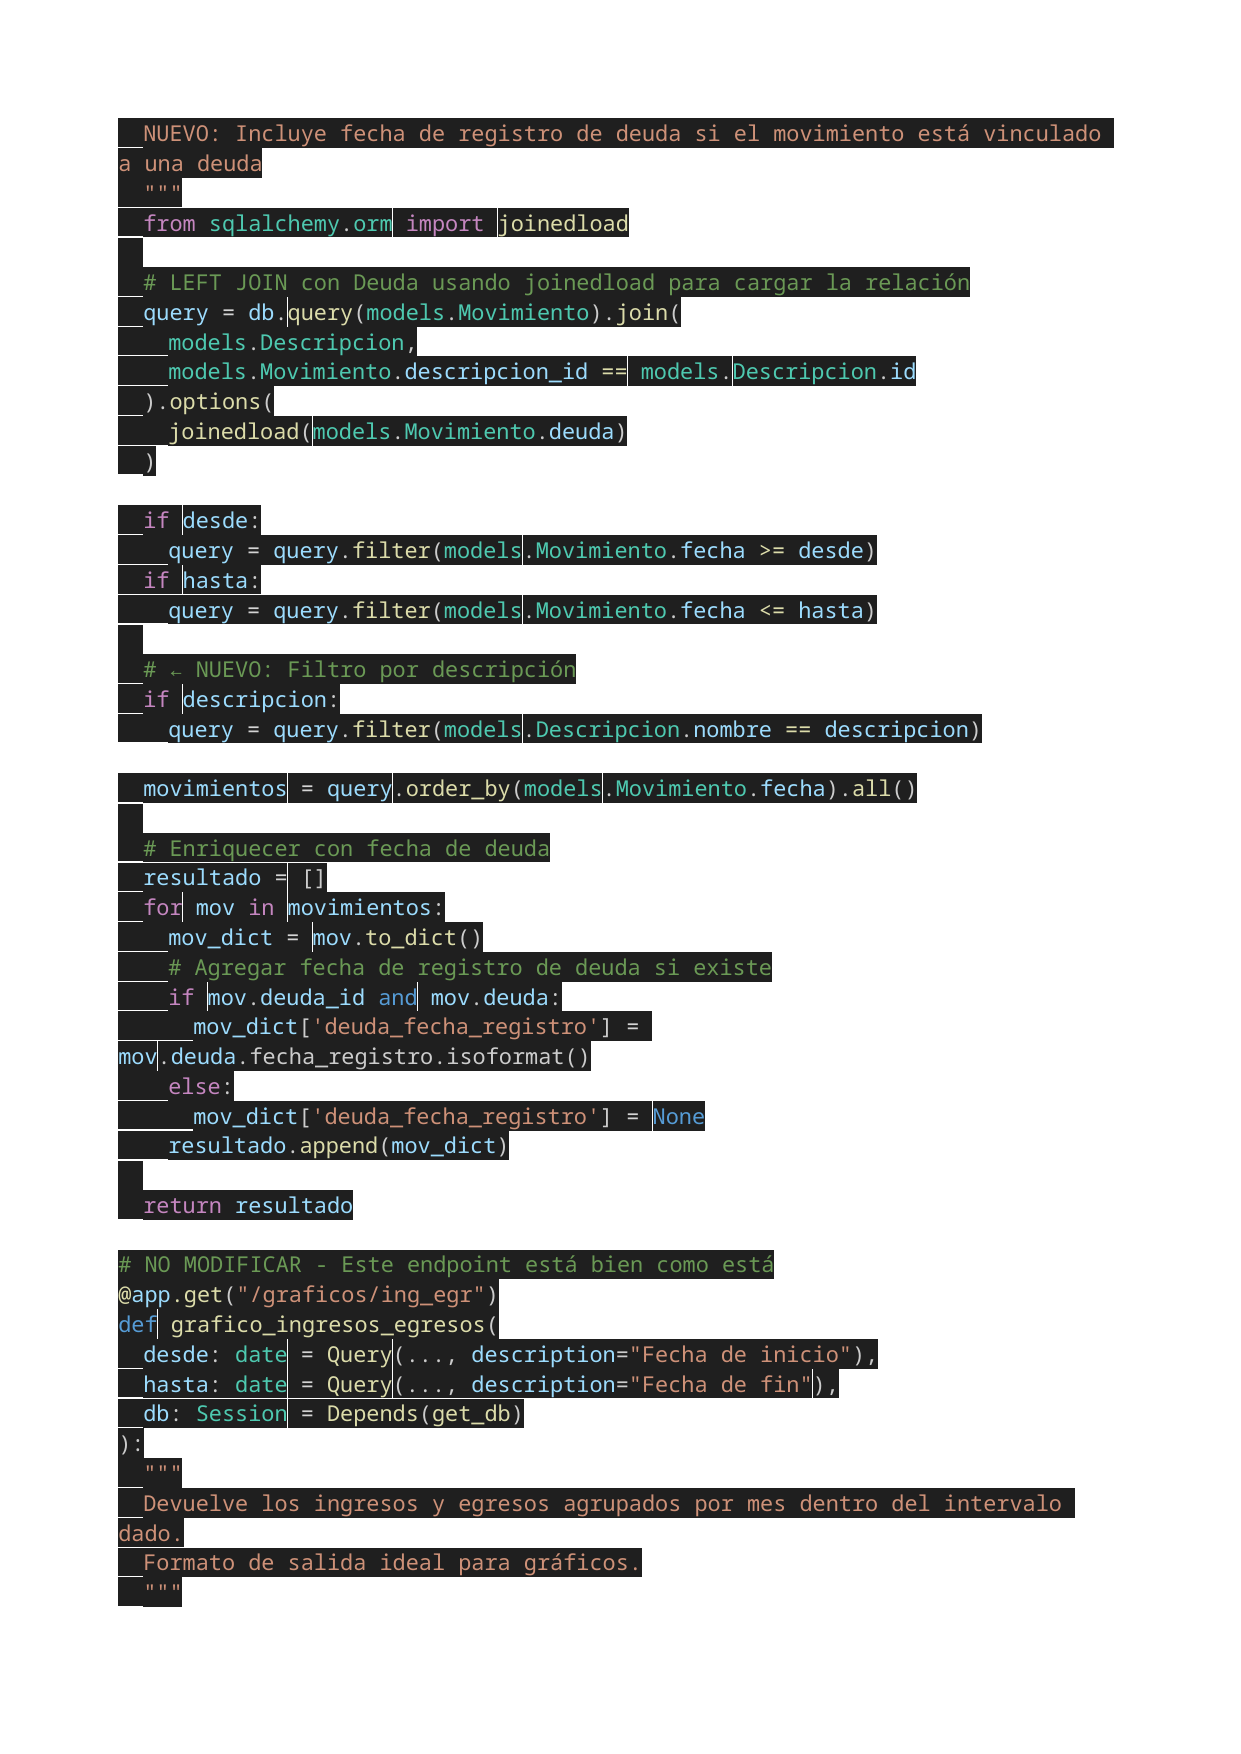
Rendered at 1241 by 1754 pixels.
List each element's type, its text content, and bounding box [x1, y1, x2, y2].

text mov_dict['deuda_fecha_registro'] = mov.deuda.fecha_registro.isoformat() [118, 1011, 1122, 1071]
text from sqlalchemy.orm import joinedload [118, 207, 1122, 237]
text # ← NUEVO: Filtro por descripción [118, 654, 1122, 684]
text mov_dict['deuda_fecha_registro'] = None [118, 1101, 1122, 1131]
text models.Descripcion, [118, 327, 1122, 356]
text resultado.append(mov_dict) [118, 1131, 1122, 1160]
text hasta: date = Query(..., description="Fecha de fin"), [118, 1369, 1122, 1398]
text query = query.filter(models.Descripcion.nombre == descripcion) [118, 714, 1122, 743]
text """ [118, 1577, 1122, 1607]
text if desde: [118, 505, 1122, 535]
text query = query.filter(models.Movimiento.fecha >= desde) [118, 535, 1122, 565]
text models.Movimiento.descripcion_id == models.Descripcion.id [118, 356, 1122, 386]
text else: [118, 1071, 1122, 1101]
text joinedload(models.Movimiento.deuda) [118, 416, 1122, 446]
text NUEVO: Incluye fecha de registro de deuda si el movimiento está vinculado a una deuda [118, 118, 1122, 178]
text if descripcion: [118, 684, 1122, 714]
text db: Session = Depends(get_db) [118, 1398, 1122, 1428]
text # NO MODIFICAR - Este endpoint está bien como está [118, 1249, 1122, 1279]
text ).options( [118, 386, 1122, 416]
text ) [118, 446, 1122, 476]
text if hasta: [118, 565, 1122, 594]
text resultado = [] [118, 862, 1122, 892]
text if mov.deuda_id and mov.deuda: [118, 982, 1122, 1011]
text desde: date = Query(..., description="Fecha de inicio"), [118, 1339, 1122, 1369]
text movimientos = query.order_by(models.Movimiento.fecha).all() [118, 773, 1122, 803]
text for mov in movimientos: [118, 892, 1122, 922]
text # LEFT JOIN con Deuda usando joinedload para cargar la relación [118, 267, 1122, 297]
text Devuelve los ingresos y egresos agrupados por mes dentro del intervalo dado. [118, 1488, 1122, 1547]
text # Agregar fecha de registro de deuda si existe [118, 952, 1122, 982]
text """ [118, 1458, 1122, 1488]
text @app.get("/graficos/ing_egr") [118, 1279, 1122, 1309]
text return resultado [118, 1190, 1122, 1220]
text ): [118, 1428, 1122, 1458]
text # Enriquecer con fecha de deuda [118, 833, 1122, 862]
text Formato de salida ideal para gráficos. [118, 1547, 1122, 1577]
text mov_dict = mov.to_dict() [118, 922, 1122, 952]
text def grafico_ingresos_egresos( [118, 1309, 1122, 1339]
text query = db.query(models.Movimiento).join( [118, 297, 1122, 327]
text """ [118, 178, 1122, 207]
text query = query.filter(models.Movimiento.fecha <= hasta) [118, 594, 1122, 624]
